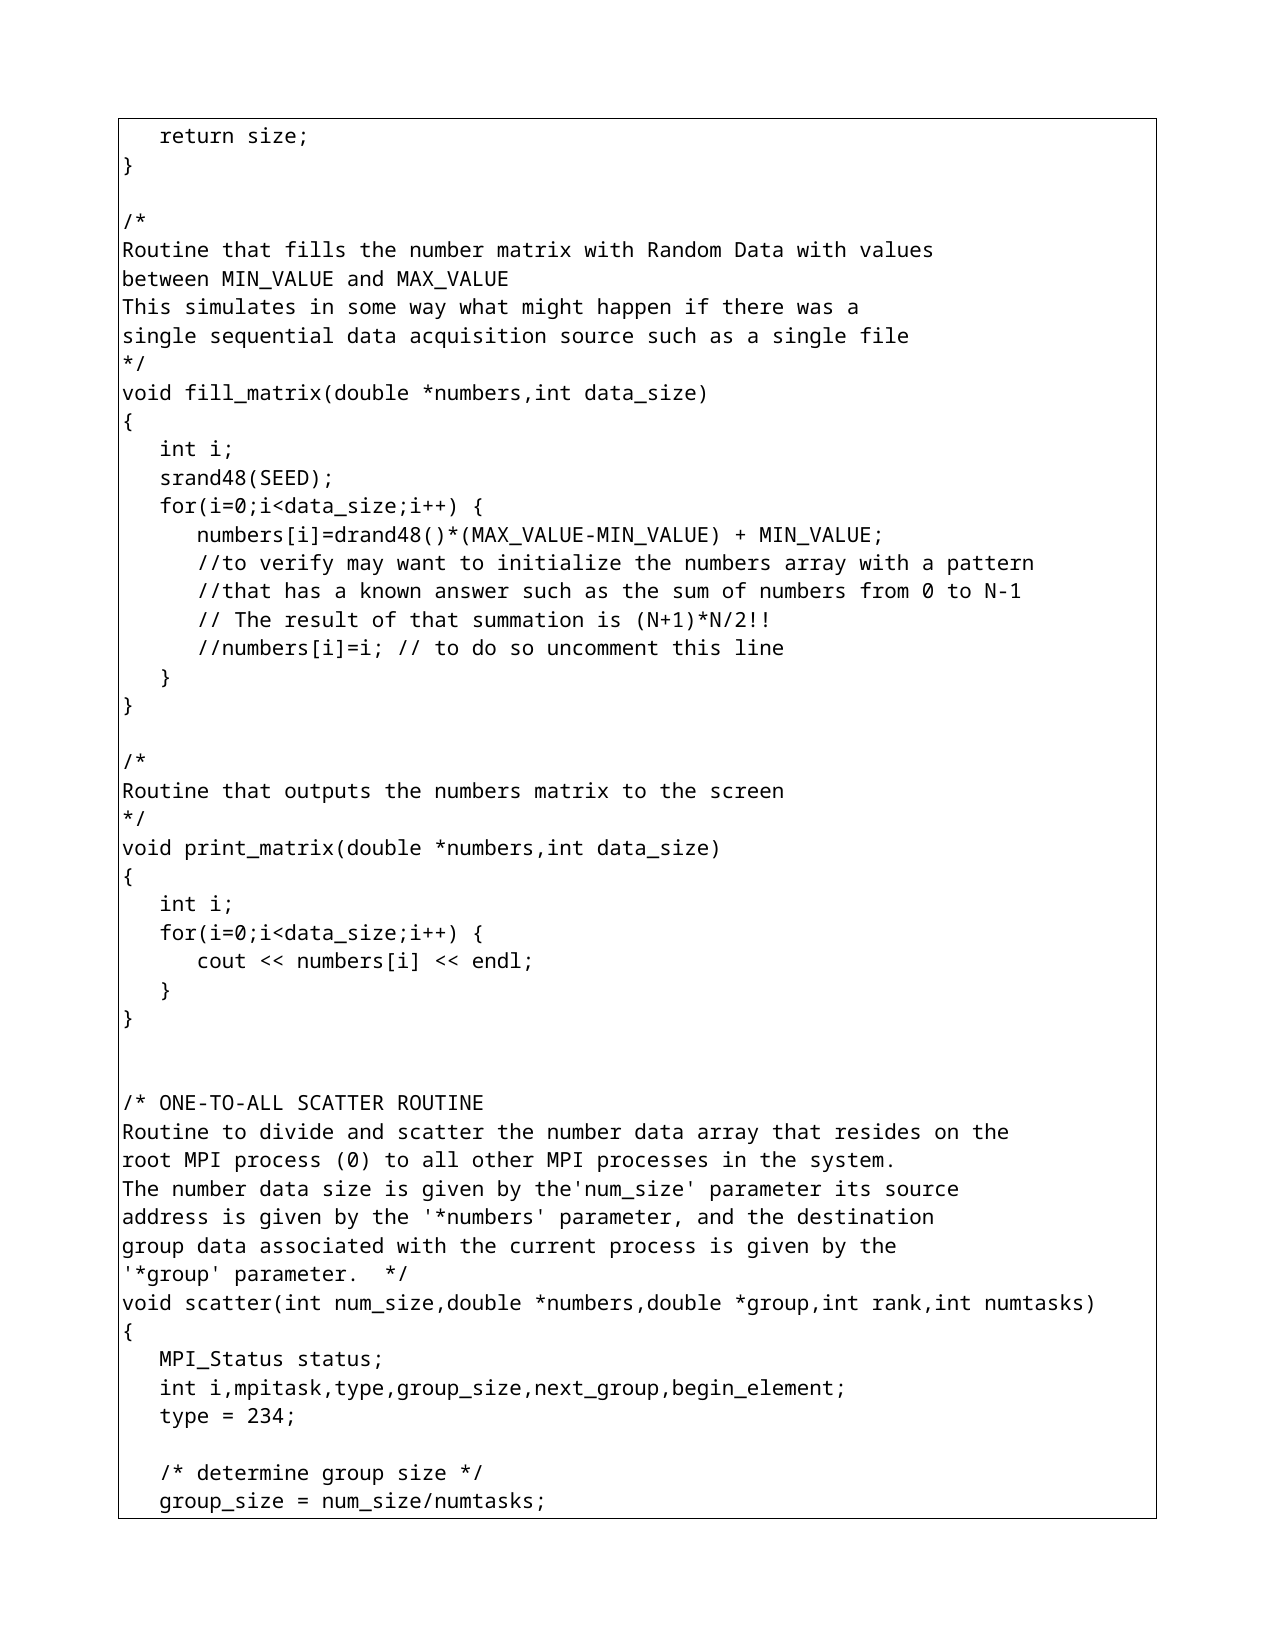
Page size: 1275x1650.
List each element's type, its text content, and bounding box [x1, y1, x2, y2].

text root MPI process (0) to all other MPI processes in the system. [119, 1142, 1156, 1170]
text Routine to divide and scatter the number data array that resides on the [119, 1113, 1156, 1142]
text */ [119, 346, 1156, 374]
text int i,mpitask,type,group_size,next_group,begin_element; [119, 1369, 1156, 1398]
text for(i=0;i<data_size;i++) { [119, 488, 1156, 516]
text return size; [119, 119, 1156, 147]
text //numbers[i]=i; // to do so uncomment this line [119, 630, 1156, 658]
text group_size = num_size/numtasks; [119, 1483, 1156, 1518]
text int i; [119, 886, 1156, 914]
text This simulates in some way what might happen if there was a [119, 289, 1156, 317]
text /* [119, 744, 1156, 772]
text Routine that outputs the numbers matrix to the screen [119, 772, 1156, 801]
text between MIN_VALUE and MAX_VALUE [119, 260, 1156, 289]
text type = 234; [119, 1398, 1156, 1430]
text for(i=0;i<data_size;i++) { [119, 914, 1156, 943]
text Routine that fills the number matrix with Random Data with values [119, 232, 1156, 260]
text { [119, 402, 1156, 431]
text cout << numbers[i] << endl; [119, 943, 1156, 971]
text void print_matrix(double *numbers,int data_size) [119, 829, 1156, 857]
text } [119, 147, 1156, 178]
text group data associated with the current process is given by the [119, 1227, 1156, 1256]
text } [119, 1000, 1156, 1032]
text numbers[i]=drand48()*(MAX_VALUE-MIN_VALUE) + MIN_VALUE; [119, 516, 1156, 545]
text { [119, 1312, 1156, 1341]
text single sequential data acquisition source such as a single file [119, 317, 1156, 346]
text void scatter(int num_size,double *numbers,double *group,int rank,int numtasks) [119, 1284, 1156, 1312]
text /* ONE-TO-ALL SCATTER ROUTINE [119, 1085, 1156, 1113]
text //that has a known answer such as the sum of numbers from 0 to N-1 [119, 573, 1156, 602]
text { [119, 857, 1156, 886]
text MPI_Status status; [119, 1341, 1156, 1369]
text } [119, 658, 1156, 687]
text } [119, 971, 1156, 1000]
text */ [119, 801, 1156, 829]
text } [119, 687, 1156, 719]
text The number data size is given by the'num_size' parameter its source [119, 1170, 1156, 1199]
text //to verify may want to initialize the numbers array with a pattern [119, 545, 1156, 573]
text /* [119, 203, 1156, 232]
text int i; [119, 431, 1156, 459]
text '*group' parameter. */ [119, 1256, 1156, 1284]
text address is given by the '*numbers' parameter, and the destination [119, 1199, 1156, 1227]
text void fill_matrix(double *numbers,int data_size) [119, 374, 1156, 402]
text // The result of that summation is (N+1)*N/2!! [119, 602, 1156, 630]
text srand48(SEED); [119, 459, 1156, 488]
text /* determine group size */ [119, 1455, 1156, 1483]
